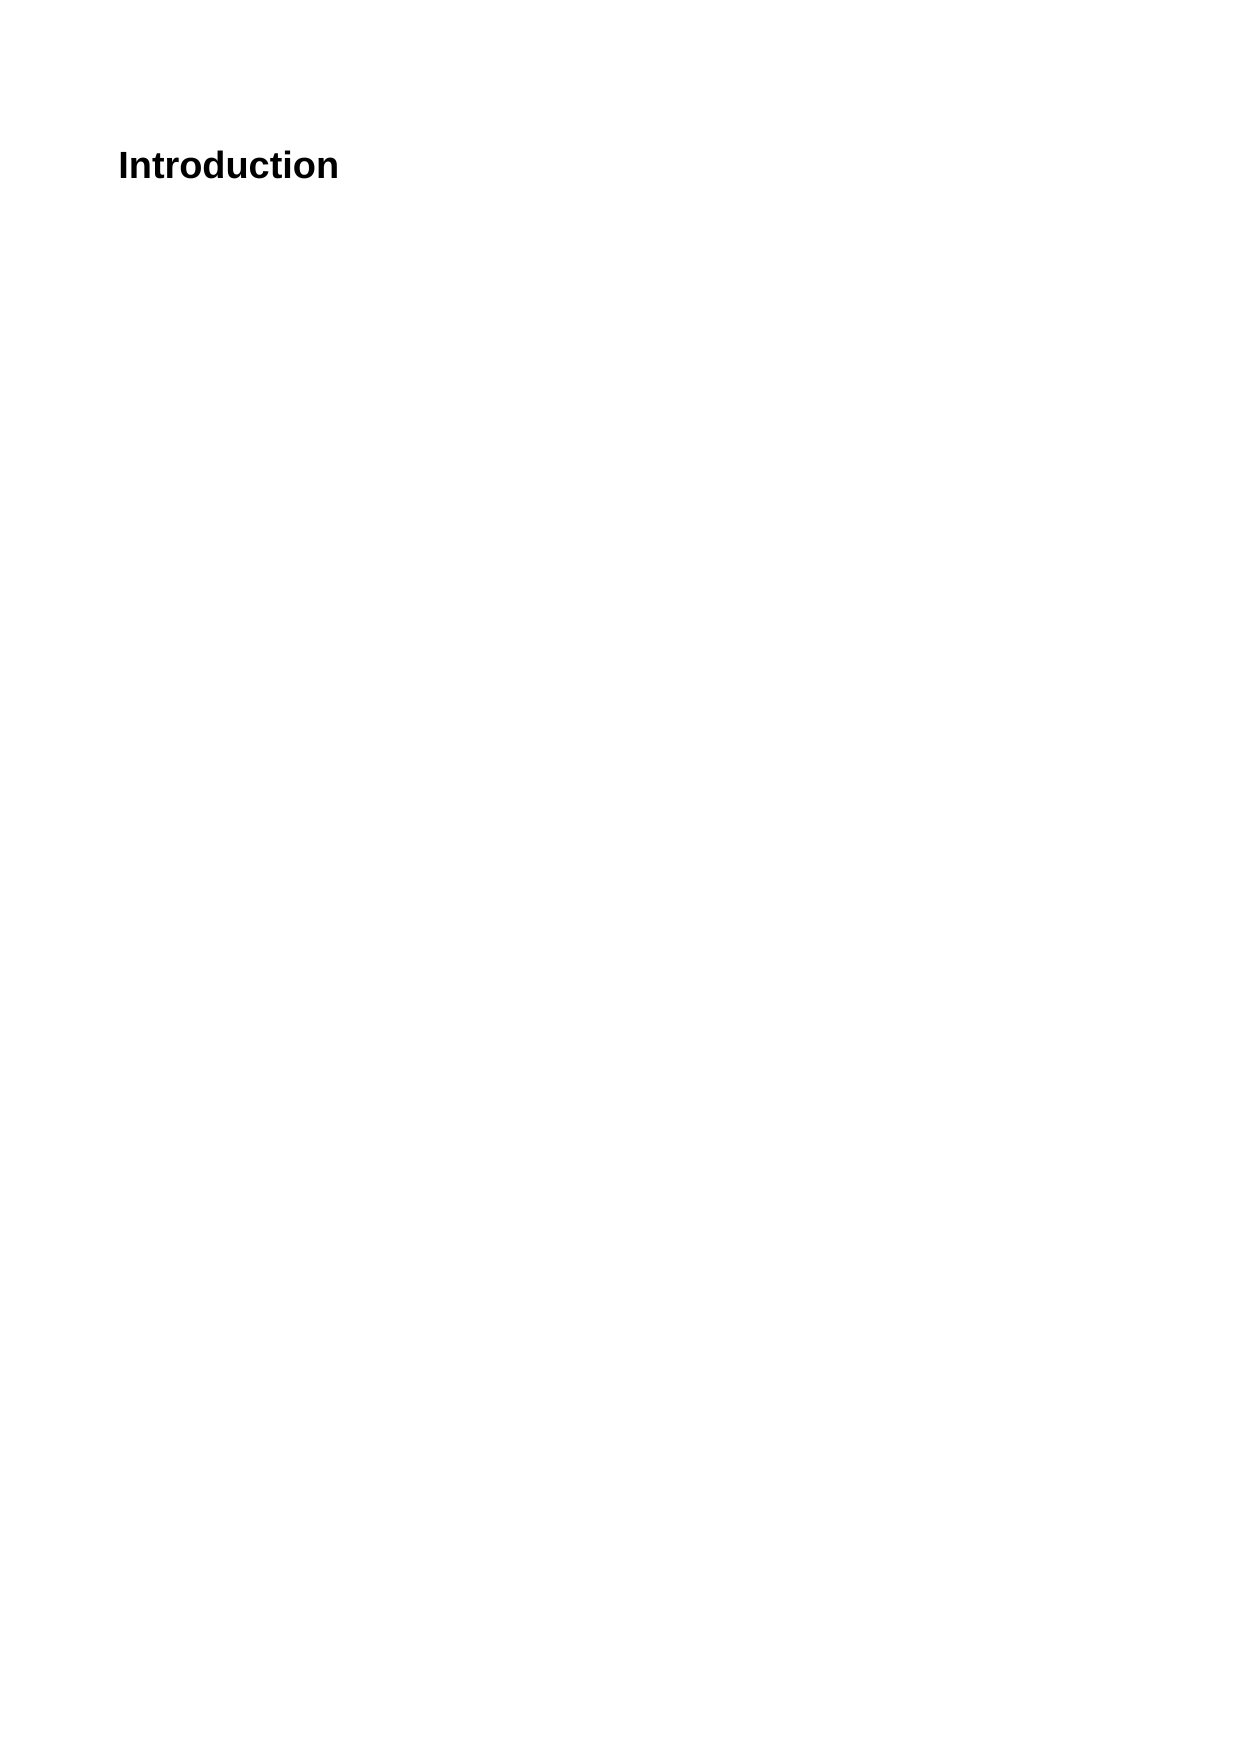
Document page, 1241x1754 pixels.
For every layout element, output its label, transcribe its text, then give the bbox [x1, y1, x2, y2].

subtitle Introduction [118, 143, 1122, 187]
